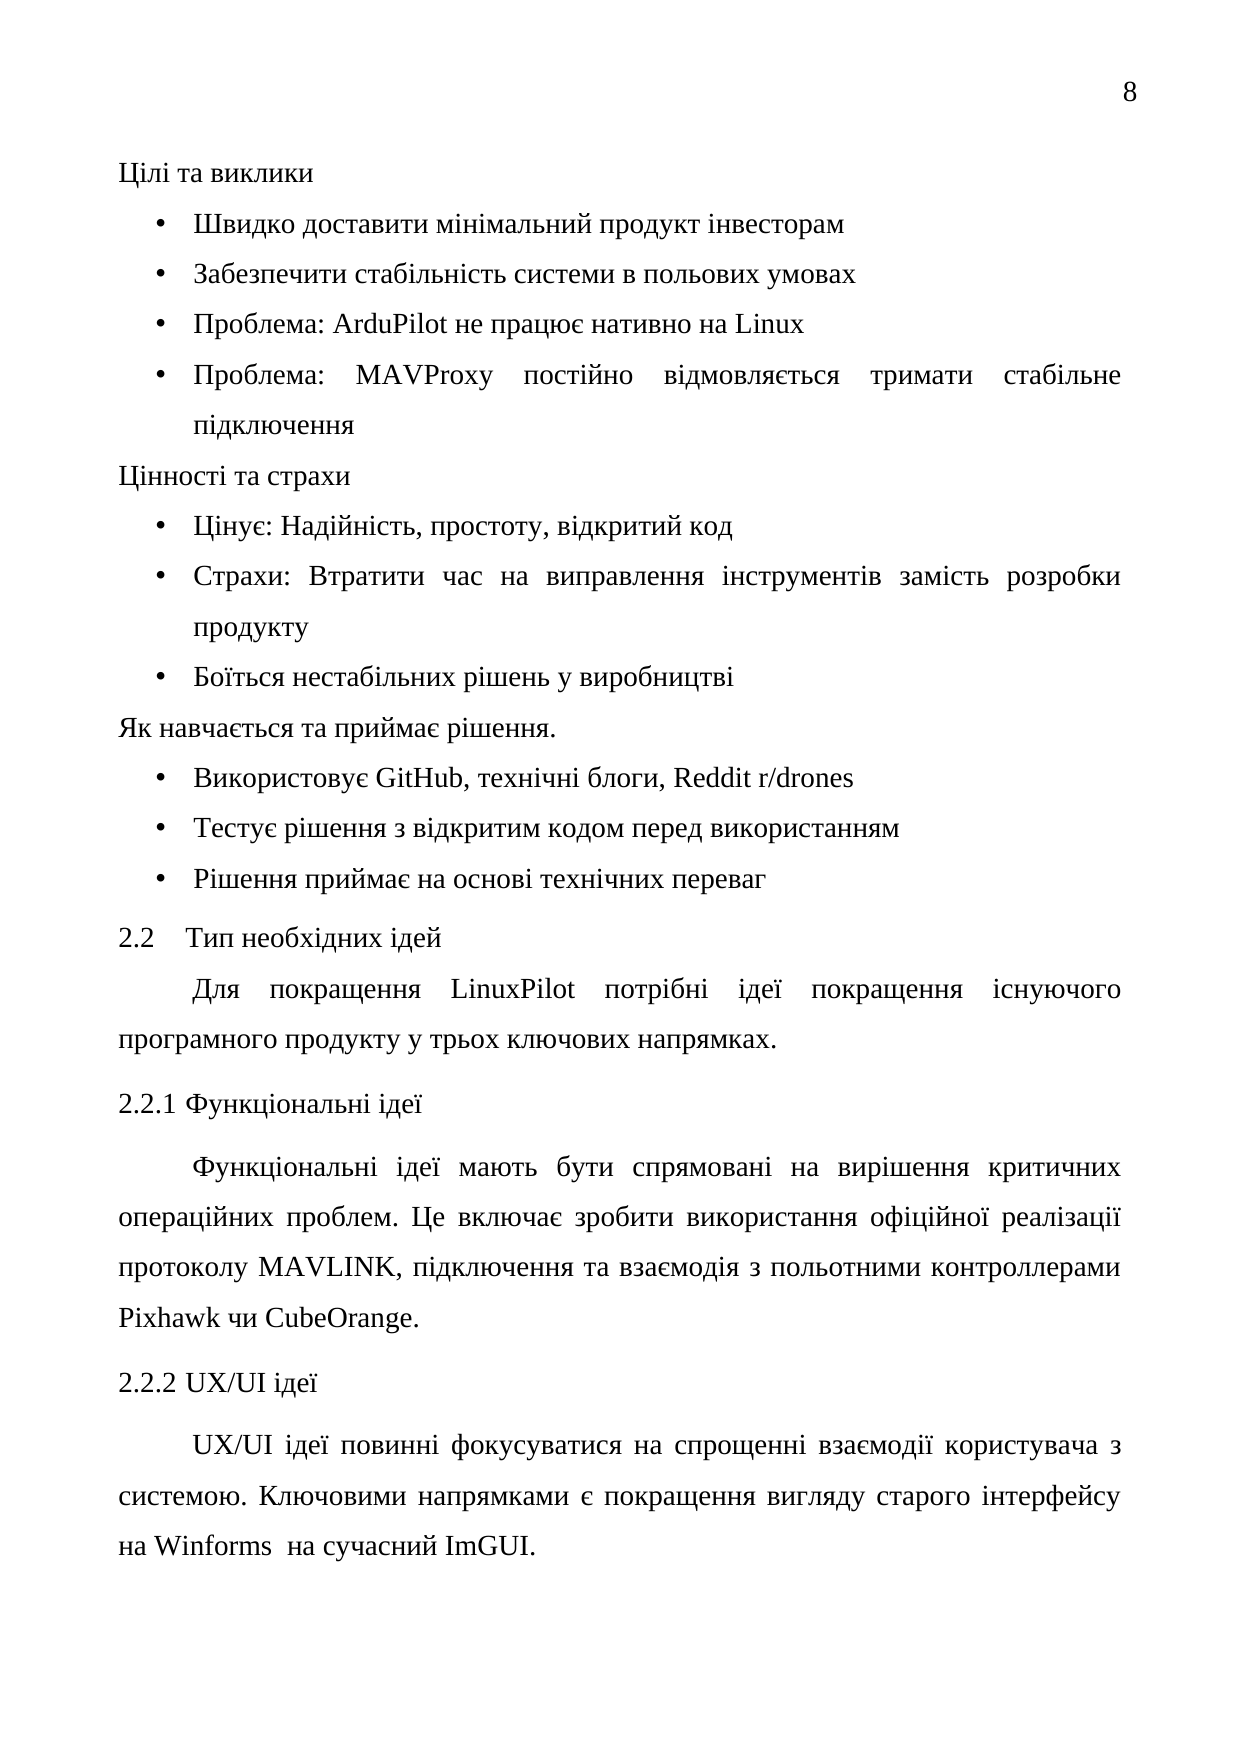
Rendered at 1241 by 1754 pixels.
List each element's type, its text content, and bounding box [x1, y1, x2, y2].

list Використовує GitHub, технічні блоги, Reddit r/drones [156, 760, 1122, 794]
list Цінує: Надійність, простоту, відкритий код [156, 508, 1122, 542]
list Забезпечити стабільність системи в польових умовах [156, 256, 1122, 290]
list Проблема: MAVProxy постійно відмовляється тримати стабільне підключення [156, 357, 1122, 441]
text UX/UI ідеї повинні фокусуватися на спрощенні взаємодії користувача з системою. Ключовими напрямками є покращення вигляду старого інтерфейсу на Winforms на сучасний ImGUI. [118, 1427, 1122, 1562]
list Страхи: Втратити час на виправлення інструментів замість розробки продукту [156, 558, 1122, 642]
subtitle Функціональні ідеї [118, 1086, 1122, 1119]
list Тестує рішення з відкритим кодом перед використанням [156, 810, 1122, 844]
list Рішення приймає на основі технічних переваг [156, 861, 1122, 894]
list Як навчається та приймає рішення. [118, 710, 1122, 743]
text Функціональні ідеї мають бути спрямовані на вирішення критичних операційних проблем. Це включає зробити використання офіційної реалізації протоколу MAVLINK, підключення та взаємодія з польотними контроллерами Pixhawk чи CubeOrange. [118, 1149, 1122, 1333]
list Цінності та страхи [118, 458, 1122, 491]
text Цілі та виклики [118, 156, 1122, 189]
list Боїться нестабільних рішень у виробництві [156, 659, 1122, 693]
list Проблема: ArduPilot не працює нативно на Linux [156, 307, 1122, 340]
text Для покращення LinuxPilot потрібні ідеї покращення існуючого програмного продукту у трьох ключових напрямках. [118, 971, 1122, 1055]
list Швидко доставити мінімальний продукт інвесторам [156, 206, 1122, 239]
subtitle UX/UI ідеї [118, 1365, 1122, 1398]
subtitle Тип необхідних ідей [118, 921, 1122, 954]
